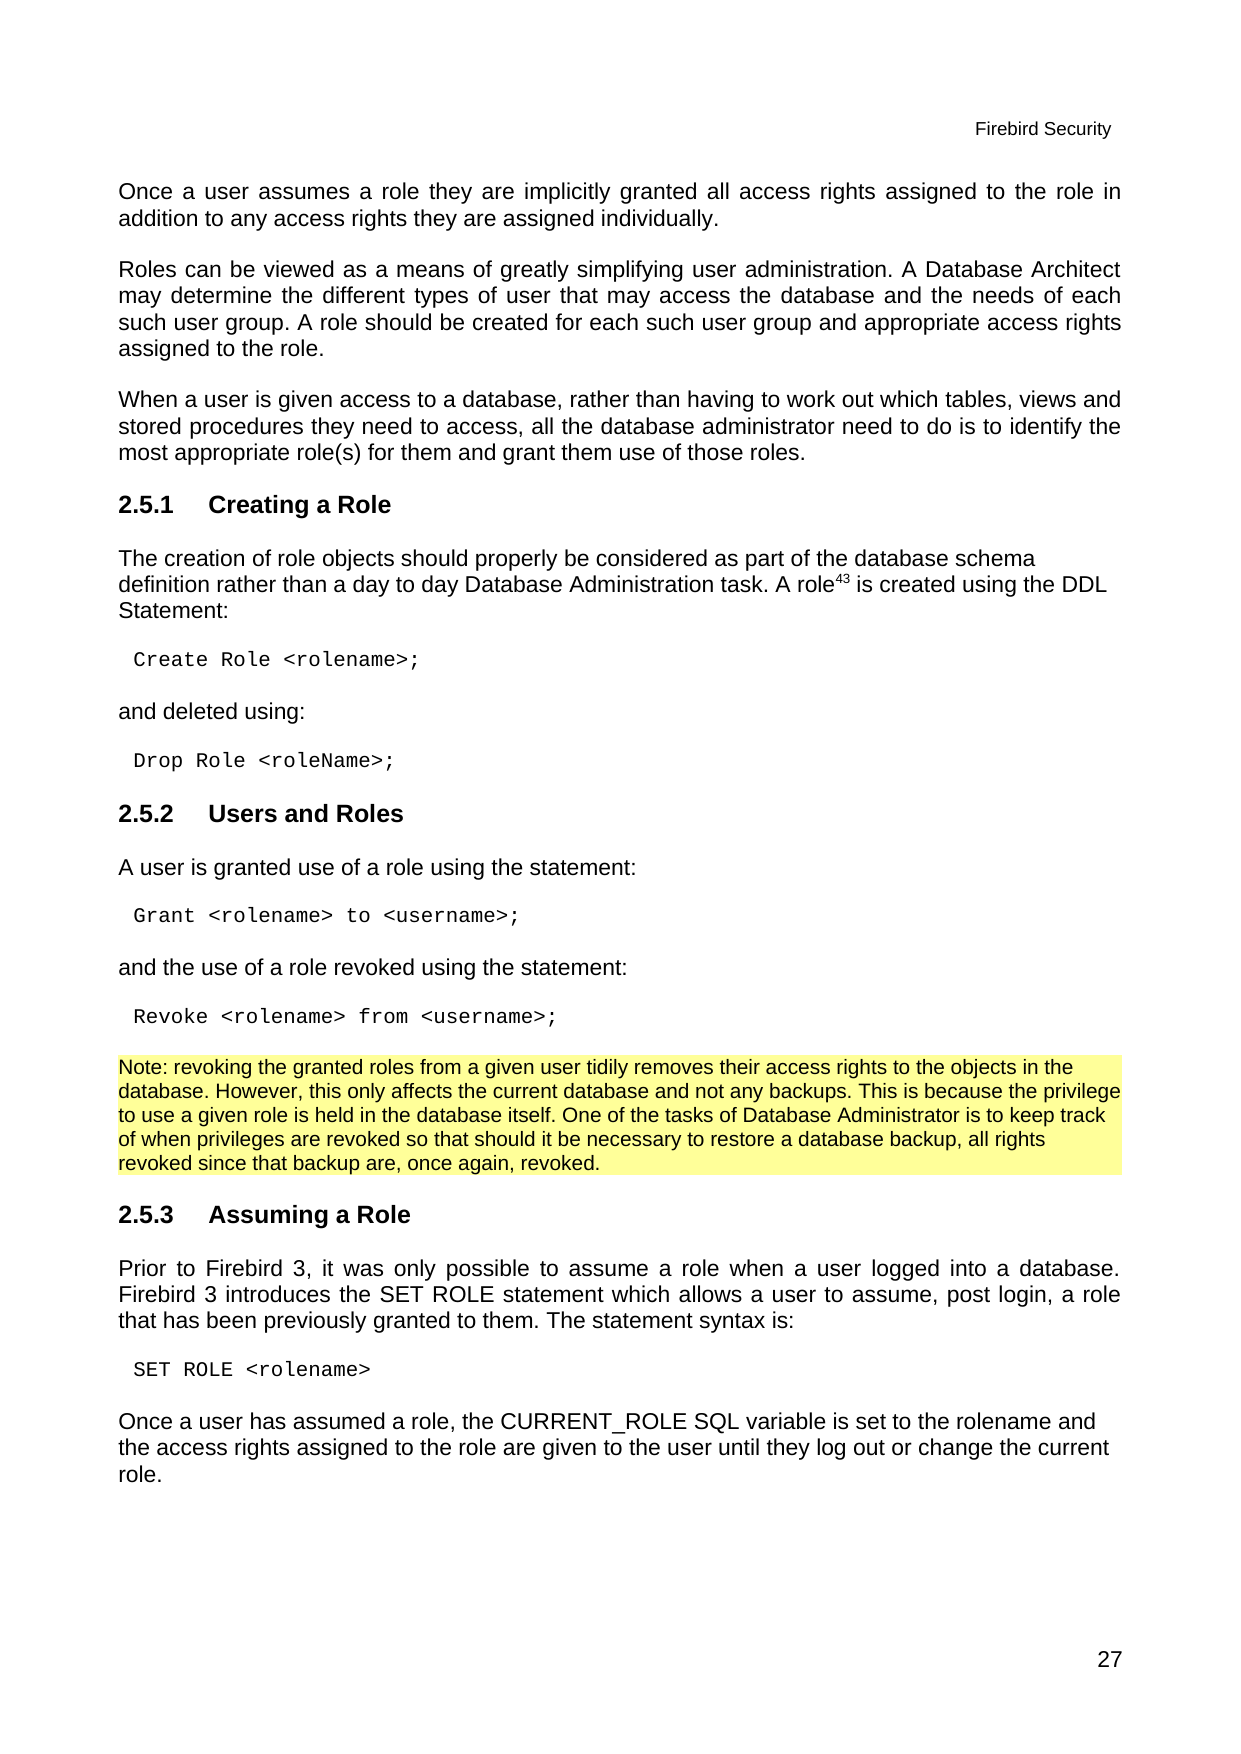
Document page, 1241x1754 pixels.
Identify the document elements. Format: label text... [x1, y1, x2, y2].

text and deleted using: [118, 698, 1122, 725]
text Revoke <rolename> from <username>; [133, 1006, 1122, 1030]
text Prior to Firebird 3, it was only possible to assume a role when a user logged into a database. Firebird 3 introduces the SET ROLE statement which allows a user to assume, post login, a role that has been previously granted to them. The statement syntax is: [118, 1255, 1122, 1334]
text Once a user has assumed a role, the CURRENT_ROLE SQL variable is set to the rolename and the access rights assigned to the role are given to the user until they log out or change the current role. [118, 1408, 1122, 1487]
text A user is granted use of a role using the statement: [118, 854, 1122, 880]
text Once a user assumes a role they are implicitly granted all access rights assigned to the role in addition to any access rights they are assigned individually. [118, 178, 1122, 231]
text Note: revoking the granted roles from a given user tidily removes their access rights to the objects in the database. However, this only affects the current database and not any backups. This is because the privilege to use a given role is held in the database itself. One of the tasks of Database Administrator is to keep track of when privileges are revoked so that should it be necessary to restore a database backup, all rights revoked since that backup are, once again, revoked. [118, 1055, 1122, 1175]
text SET ROLE <rolename> [133, 1359, 1122, 1382]
text Drop Role <roleName>; [133, 750, 1122, 774]
text and the use of a role revoked using the statement: [118, 954, 1122, 981]
text The creation of role objects should properly be considered as part of the database schema definition rather than a day to day Database Administration task. A role is created using the DDL Statement: [118, 544, 1122, 624]
text Roles can be viewed as a means of greatly simplifying user administration. A Database Architect may determine the different types of user that may access the database and the needs of each such user group. A role should be created for each such user group and appropriate access rights assigned to the role. [118, 256, 1122, 361]
subtitle Users and Roles [118, 799, 1122, 828]
subtitle Creating a Role [118, 490, 1122, 519]
text Grant <rolename> to <username>; [133, 905, 1122, 929]
text When a user is given access to a database, rather than having to work out which tables, views and stored procedures they need to access, all the database administrator need to do is to identify the most appropriate role(s) for them and grant them use of those roles. [118, 386, 1122, 465]
subtitle Assuming a Role [118, 1201, 1122, 1229]
text Create Role <rolename>; [133, 649, 1122, 673]
